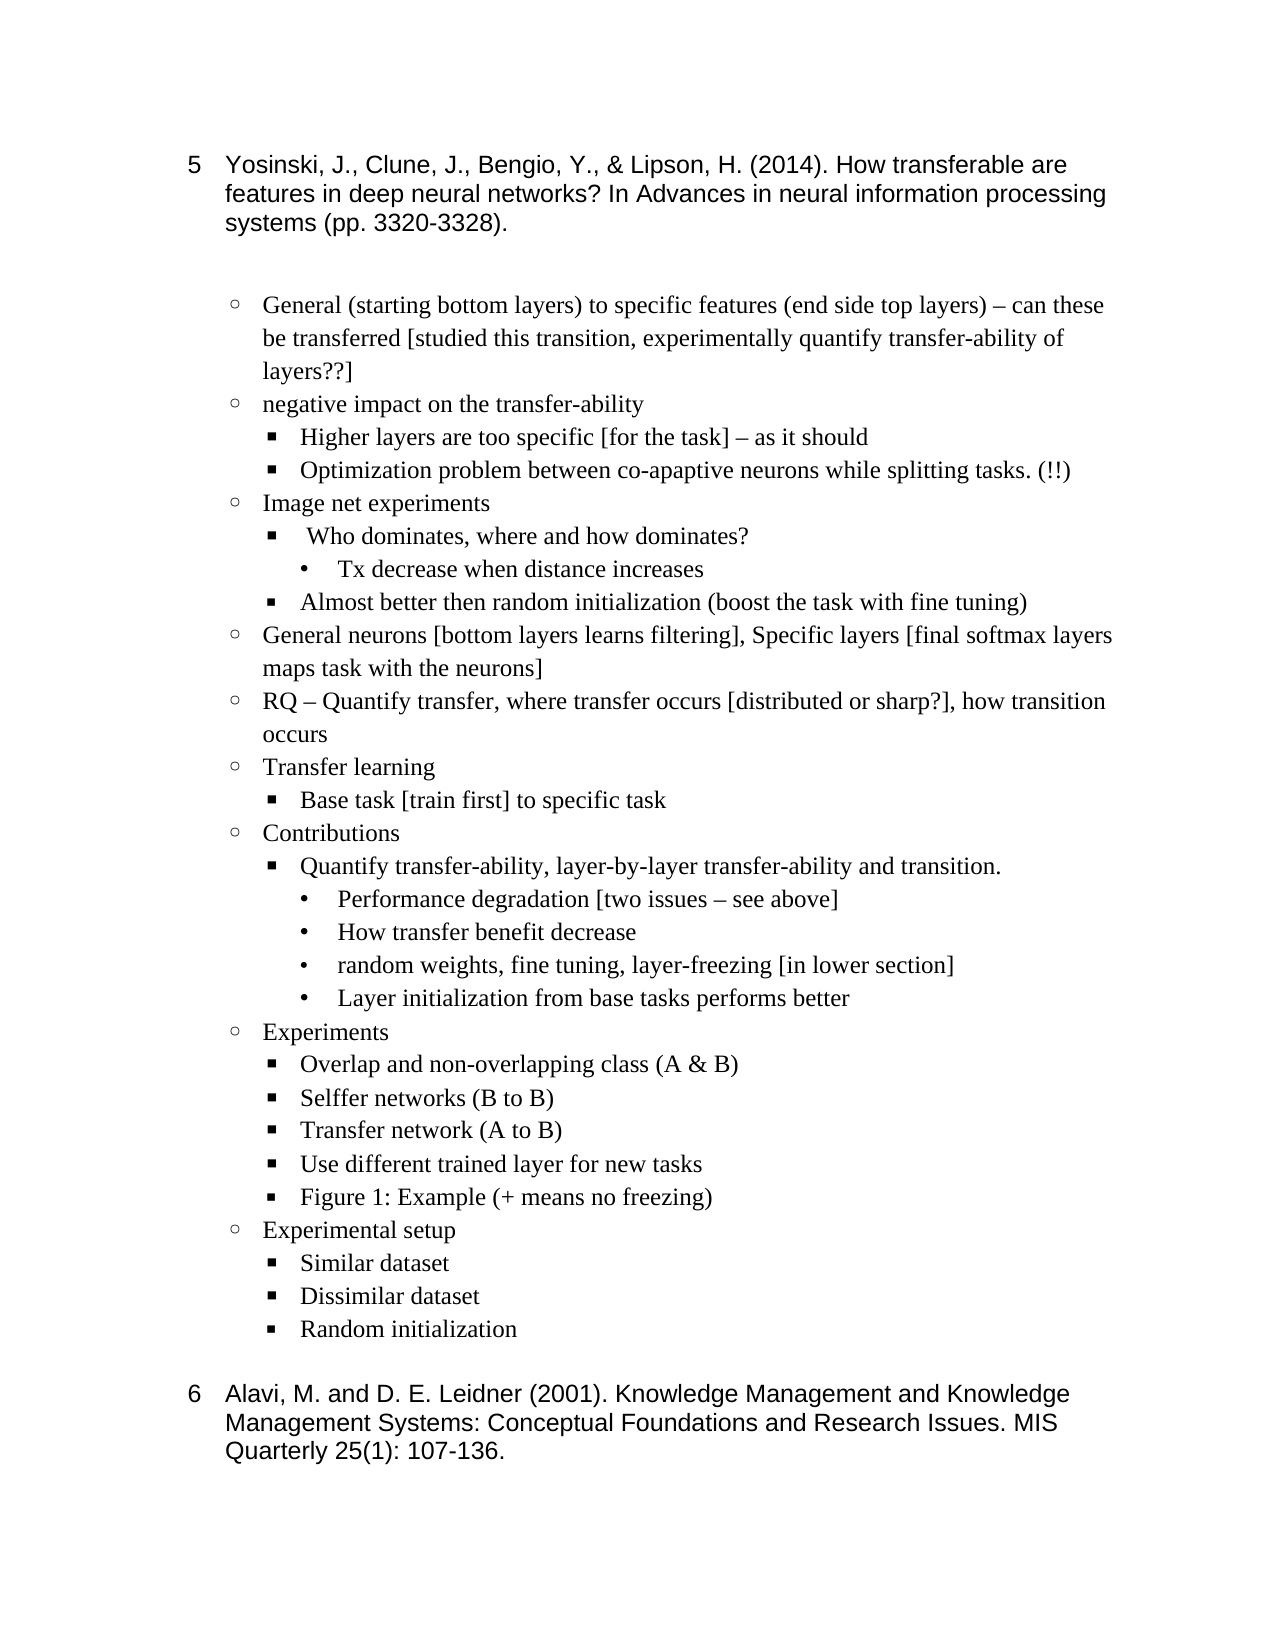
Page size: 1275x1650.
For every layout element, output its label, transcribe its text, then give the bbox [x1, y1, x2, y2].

list General neurons [bottom layers learns filtering], Specific layers [final softmax layers maps task with the neurons] [225, 620, 1125, 682]
list Random initialization [262, 1314, 1125, 1375]
list Performance degradation [two issues – see above] [300, 884, 1125, 913]
list Who dominates, where and how dominates? [262, 521, 1125, 550]
list Similar dataset [262, 1248, 1125, 1276]
list Figure 1: Example (+ means no freezing) [262, 1182, 1125, 1210]
list Alavi, M. and D. E. Leidner (2001). Knowledge Management and Knowledge Management Systems: Conceptual Foundations and Research Issues. MIS Quarterly 25(1): 107-136. [187, 1379, 1125, 1494]
list Contributions [225, 818, 1125, 847]
list Experimental setup [225, 1215, 1125, 1243]
list Experiments [225, 1017, 1125, 1045]
list Dissimilar dataset [262, 1281, 1125, 1309]
list Image net experiments [225, 488, 1125, 517]
list Base task [train first] to specific task [262, 785, 1125, 814]
list General (starting bottom layers) to specific features (end side top layers) – can these be transferred [studied this transition, experimentally quantify transfer-ability of layers??] [225, 290, 1125, 385]
list Transfer learning [225, 752, 1125, 781]
list negative impact on the transfer-ability [225, 389, 1125, 418]
list Higher layers are too specific [for the task] – as it should [262, 422, 1125, 451]
list Optimization problem between co-apaptive neurons while splitting tasks. (!!) [262, 455, 1125, 484]
list How transfer benefit decrease [300, 917, 1125, 946]
list Transfer network (A to B) [262, 1116, 1125, 1144]
list Almost better then random initialization (boost the task with fine tuning) [262, 587, 1125, 616]
list Overlap and non-overlapping class (A & B) [262, 1049, 1125, 1078]
list Quantify transfer-ability, layer-by-layer transfer-ability and transition. [262, 851, 1125, 880]
list RQ – Quantify transfer, where transfer occurs [distributed or sharp?], how transition occurs [225, 686, 1125, 748]
list Use different trained layer for new tasks [262, 1149, 1125, 1177]
list Selffer networks (B to B) [262, 1083, 1125, 1111]
list Tx decrease when distance increases [300, 554, 1125, 583]
list Layer initialization from base tasks performs better [300, 983, 1125, 1012]
list Yosinski, J., Clune, J., Bengio, Y., & Lipson, H. (2014). How transferable are features in deep neural networks? In Advances in neural information processing systems (pp. 3320-3328). [187, 150, 1125, 236]
list random weights, fine tuning, layer-freezing [in lower section] [300, 951, 1125, 979]
